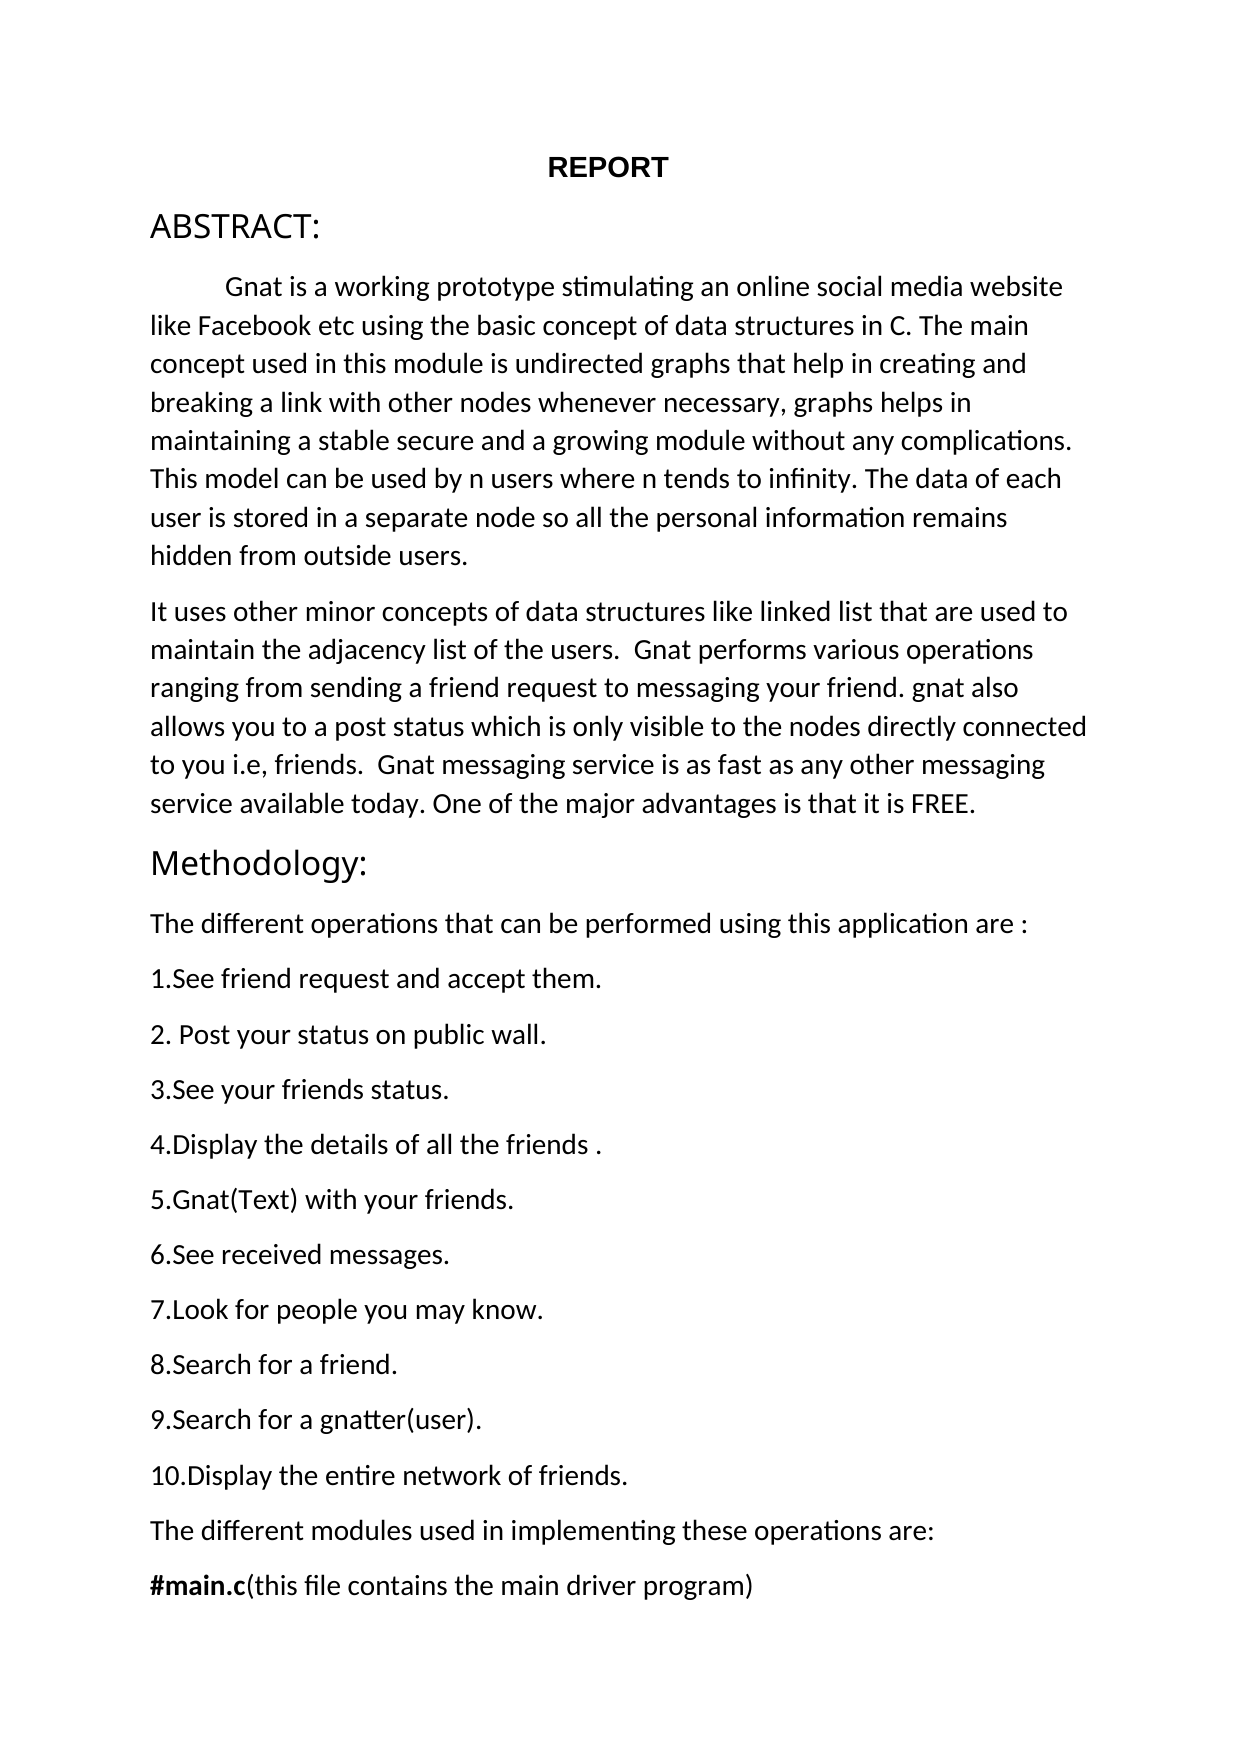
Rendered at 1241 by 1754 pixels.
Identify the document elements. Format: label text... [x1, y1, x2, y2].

text 1.See friend request and accept them. [150, 961, 1090, 996]
text The different modules used in implementing these operations are: [150, 1512, 1090, 1547]
text Methodology: [150, 840, 1090, 885]
text Gnat is a working prototype stimulating an online social media website like Facebook etc using the basic concept of data structures in C. The main concept used in this module is undirected graphs that help in creating and breaking a link with other nodes whenever necessary, graphs helps in maintaining a stable secure and a growing module without any complications. This model can be used by n users where n tends to infinity. The data of each user is stored in a separate node so all the personal information remains hidden from outside users. [150, 268, 1090, 573]
text #main.c(this file contains the main driver program) [150, 1567, 1090, 1602]
text 8.Search for a friend. [150, 1346, 1090, 1382]
text 5.Gnat(Text) with your friends. [150, 1181, 1090, 1217]
text 3.See your friends status. [150, 1071, 1090, 1106]
text 10.Display the entire network of friends. [150, 1457, 1090, 1492]
text 2. Post your status on public wall. [150, 1016, 1090, 1051]
text 9.Search for a gnatter(user). [150, 1401, 1090, 1437]
text The different operations that can be performed using this application are : [150, 906, 1090, 941]
text 7.Look for people you may know. [150, 1291, 1090, 1327]
text 6.See received messages. [150, 1236, 1090, 1272]
text It uses other minor concepts of data structures like linked list that are used to maintain the adjacency list of the users. Gnat performs various operations ranging from sending a friend request to messaging your friend. gnat also allows you to a post status which is only visible to the nodes directly connected to you i.e, friends. Gnat messaging service is as fast as any other messaging service available today. One of the major advantages is that it is FREE. [150, 593, 1090, 820]
text REPORT [150, 150, 1090, 183]
text ABSTRACT: [150, 203, 1090, 248]
text 4.Display the details of all the friends . [150, 1126, 1090, 1162]
